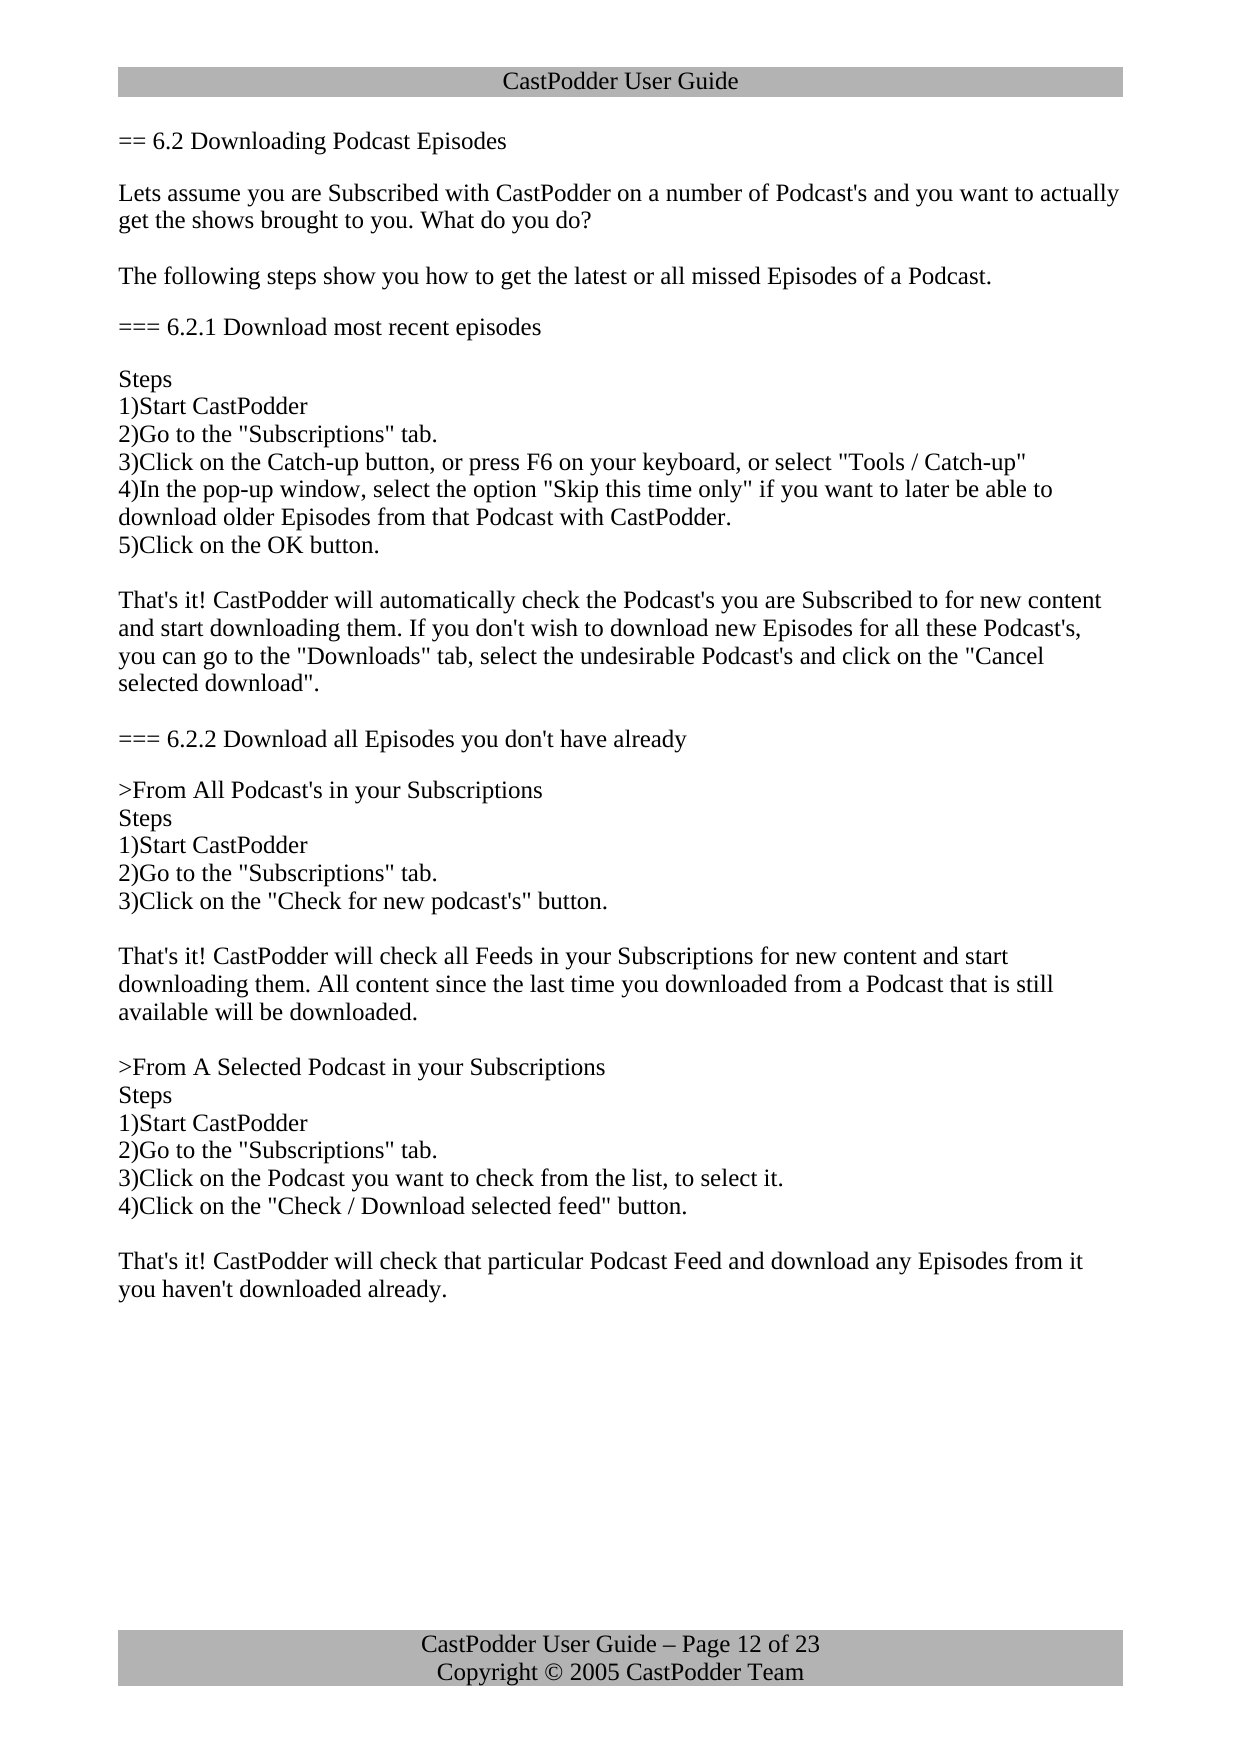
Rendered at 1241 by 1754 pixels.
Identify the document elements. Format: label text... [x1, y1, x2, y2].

text 3)Click on the "Check for new podcast's" button. [118, 887, 1123, 915]
text Steps [118, 365, 1123, 392]
text 3)Click on the Podcast you want to check from the list, to select it. [118, 1164, 1123, 1192]
text 1)Start CastPodder [118, 1109, 1123, 1136]
text Steps [118, 804, 1123, 832]
text 5)Click on the OK button. [118, 531, 1123, 559]
text That's it! CastPodder will check all Feeds in your Subscriptions for new content and start downloading them. All content since the last time you downloaded from a Podcast that is still available will be downloaded. [118, 942, 1123, 1026]
text 1)Start CastPodder [118, 832, 1123, 859]
text 4)Click on the "Check / Download selected feed" button. [118, 1192, 1123, 1219]
text 2)Go to the "Subscriptions" tab. [118, 420, 1123, 448]
text 2)Go to the "Subscriptions" tab. [118, 859, 1123, 887]
text >From A Selected Podcast in your Subscriptions [118, 1053, 1123, 1081]
text === 6.2.2 Download all Episodes you don't have already [118, 725, 1123, 753]
text >From All Podcast's in your Subscriptions [118, 776, 1123, 804]
text That's it! CastPodder will check that particular Podcast Feed and download any Episodes from it you haven't downloaded already. [118, 1247, 1123, 1303]
text The following steps show you how to get the latest or all missed Episodes of a Podcast. [118, 262, 1123, 290]
text 4)In the pop-up window, select the option "Skip this time only" if you want to later be able to download older Episodes from that Podcast with CastPodder. [118, 476, 1123, 531]
text == 6.2 Downloading Podcast Episodes [118, 127, 1123, 155]
text Lets assume you are Subscribed with CastPodder on a number of Podcast's and you want to actually get the shows brought to you. What do you do? [118, 179, 1123, 234]
text 2)Go to the "Subscriptions" tab. [118, 1136, 1123, 1164]
text That's it! CastPodder will automatically check the Podcast's you are Subscribed to for new content and start downloading them. If you don't wish to download new Episodes for all these Podcast's, you can go to the "Downloads" tab, select the undesirable Podcast's and click on the "Cancel selected download". [118, 586, 1123, 697]
text Steps [118, 1081, 1123, 1109]
text 1)Start CastPodder [118, 392, 1123, 420]
text === 6.2.1 Download most recent episodes [118, 313, 1123, 341]
text 3)Click on the Catch-up button, or press F6 on your keyboard, or select "Tools / Catch-up" [118, 448, 1123, 476]
